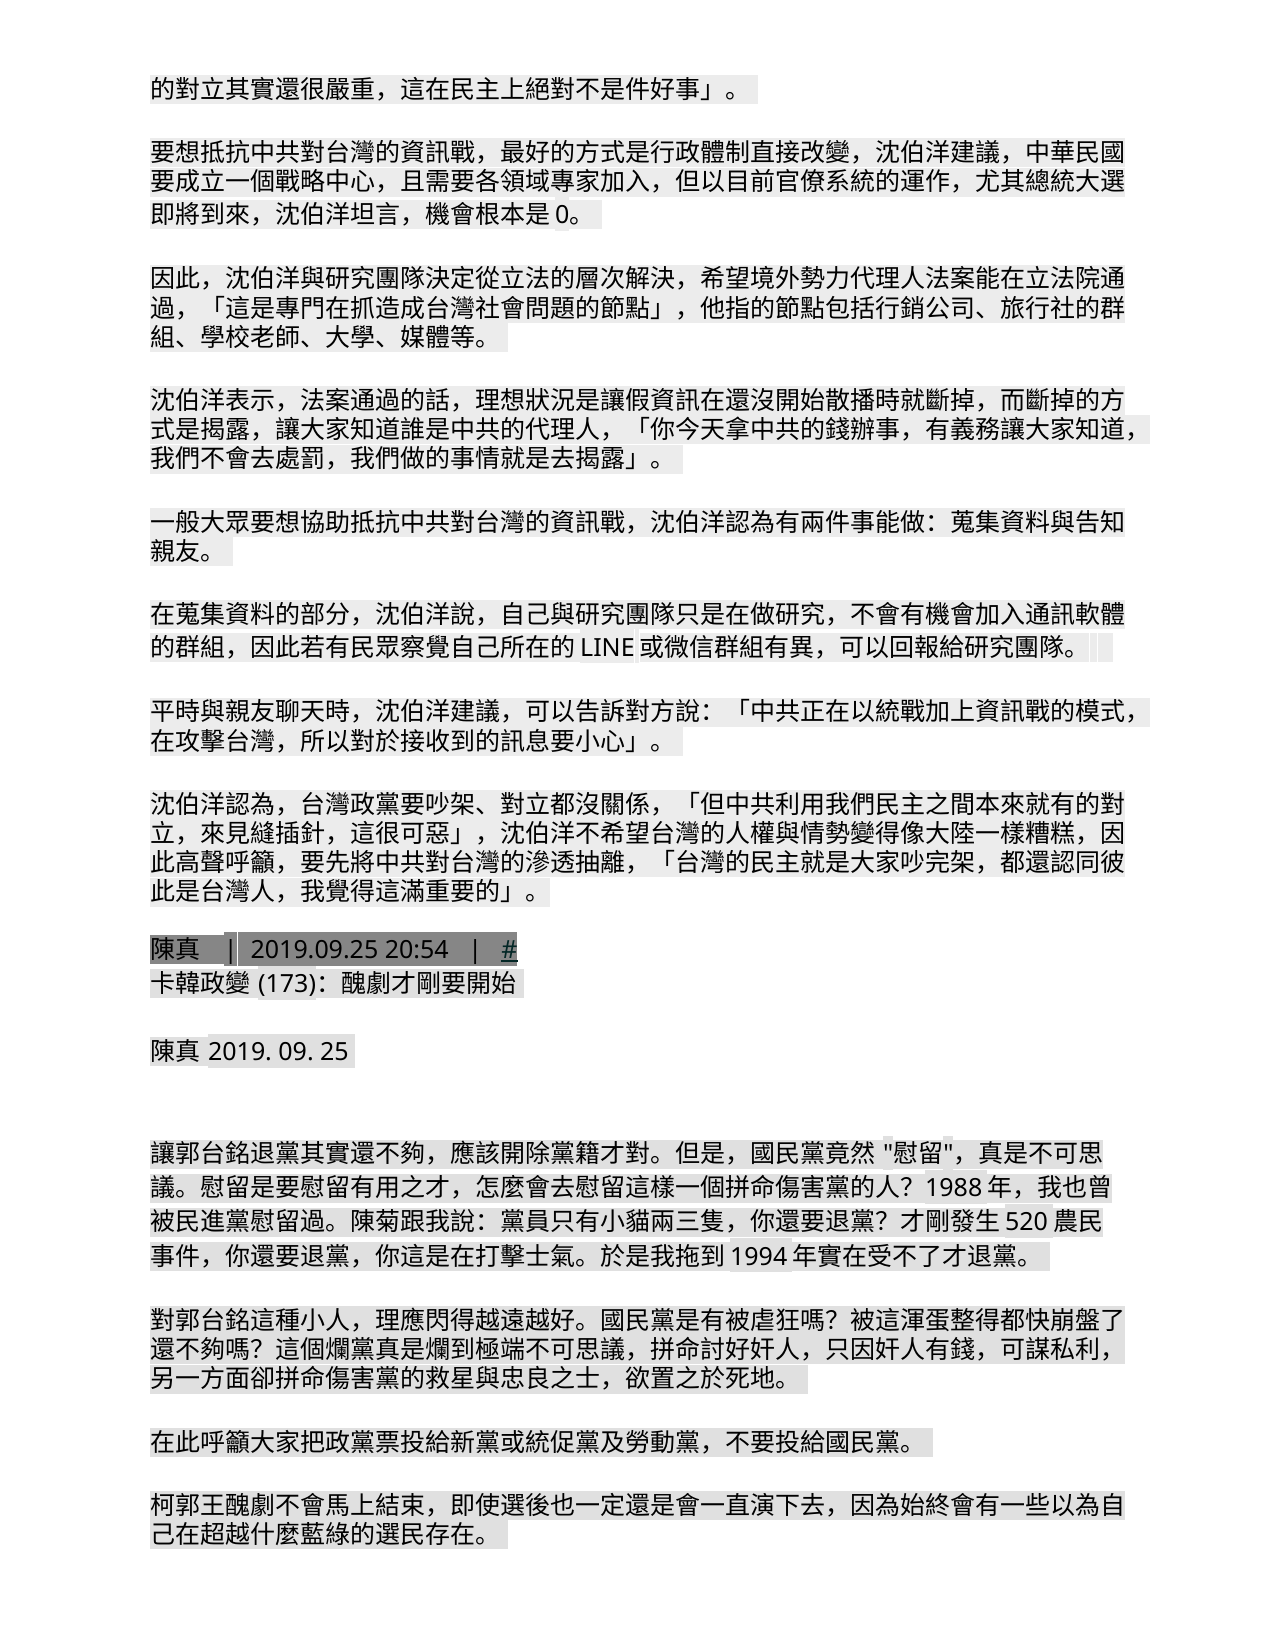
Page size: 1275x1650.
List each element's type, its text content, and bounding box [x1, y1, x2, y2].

text 陳真 | 2019.09.25 20:54 | # [150, 932, 1125, 966]
text 卡韓政變 (173)：醜劇才剛要開始 陳真 2019. 09. 25 讓郭台銘退黨其實還不夠，應該開除黨籍才對。但是，國民黨竟然 "慰留"，真是不可思議。慰留是要慰留有用之才，怎麼會去慰留這樣一個拼命傷害黨的人？1988年，我也曾被民進黨慰留過。陳菊跟我說：黨員只有小貓兩三隻，你還要退黨？才剛發生520農民事件，你還要退黨，你這是在打擊士氣。於是我拖到1994年實在受不了才退黨。 對郭台銘這種小人，理應閃得越遠越好。國民黨是有被虐狂嗎？被這渾蛋整得都快崩盤了還不夠嗎？這個爛黨真是爛到極端不可思議，拼命討好奸人，只因奸人有錢，可謀私利，另一方面卻拼命傷害黨的救星與忠良之士，欲置之於死地。 在此呼籲大家把政黨票投給新黨或統促黨及勞動黨，不要投給國民黨。 柯郭王醜劇不會馬上結束，即使選後也一定還是會一直演下去，因為始終會有一些以為自己在超越什麼藍綠的選民存在。 至於國民黨之慰留郭台銘，雖然郭表示「不希望再跟國民黨有所糾纏，不要再來勾勾纏」，但這是在唱雙簧，演假戲。郭一定還是會結合黨內權貴繼續興風作浪，藉以在整個 "政治市場" 上圖謀最大個人權力。醜劇不但還沒結束，而且恐怕才剛要開始。 那些滿口民主神聖的人，應該好好想一想，到底這樣一種 "民主" 有何正面意義可言？ [150, 966, 1125, 1549]
text 卡韓政變 (174)：難道是時光倒流？談沈伯洋先生的穿越研究 陳真 2019. 09. 28. 高達曾經說，對於一部爛片，你根本不需要去鳥它，更沒必要花力氣去分析說它有多爛。我的想法跟高達有點不同。我的想法是：對於一部爛片，你根本不太可能去鳥它，因為你很難訴說一部爛片到底有多爛。這就如同你很難證明一團大便很臭，你也很難證明豬八戒有多醜，因為這些是如此明明白白的事，所謂 "不證自明" 或 "不言而喻" (self-evident)。 底下這位 "資訊戰專家" 沈柏洋之所言就是一例。你看他煞有介事地講這樣那樣一些蠢到爆炸的蠢話，我真的很想去撞牆。我的天啊，這麼蠢的蠢話也能講得這麼隆重？我真不敢相信我的眼睛。難道是時光倒流？我是在做夢嗎？我又回到七、八零年代的黨外時期嗎？還是更早的蔣總統萬歲年代？ 沈先生的 "論點" 相當 "穿越"，我實在不知道怎麼反駁。我幫他摘要一下。他指出： 中共對台灣資訊戰有五種線路： 第一是中共國安部系統，「透過駭客攻擊台灣的健保、戶籍與監理處的資料庫」，另外也會「與台灣的地方黑道對口」。 (陳真按：這就是假新聞，應該關三天。中共國安部是吃飽太閒嗎？它攻擊台灣的戶政和車輛及健保資料做什麼？中共國安部會低能無聊到和什麼台灣的地方黑道對口？我跟你說，藍白綠橘和黑道關係都很好，特別是在一片綠油油的台灣南部，幾乎就是黑道治國。)。 沈先生的第二個 "研究發現" (陳真按：好可愛的研究) 是： 中共統戰部透過低價旅行社及各種社團，邀請參訪大陸及旅遊，然後對參加者洗腦，鼓吹他們開設微信群組，幫忙傳播假資訊。 (陳真按：沈先生這項 "研究" 同樣是假新聞。請問天底下哪個國家或政府或學校或各種民間團體或官方機構沒有這類文化或商業或學術交流活動？做得最徹底的當然就是美國，在全世界各地無孔不入。中共所做的，如果是1，美國差不多就是100000000。 而且，開設微信帳號又有什麼問題呢？只能用Line？否則就是被敵人統戰？ 更荒唐的是：我似乎還沒見過由中共發出的任何一條假新聞。相反地，我倒是幾乎很少從綠營及其所完全一手掌控的台灣主流媒體中聽到一句真話，每天就是永無止盡的造謠與抹黑。) 沈先生的第三個創見是有關國台辦。 他說，中共國台辦內部有一套專門製造假新聞的系統，透過台商群組對外散布，例如散布到候選人的臉書或各種後援會甚至電視，使台灣人對政治的認知產生「偏差」。 (陳真按：沈先生真的很搞笑，他居然還舉了個例說，他研究發現：今年六、七月，中共發出「親中是和平、反美是正義」的假消息，並在七月時發表「美國現在經濟很慘、犯罪率很高」的新聞。沈先生說，中共的目的是要散播中國將贏得中美貿易戰的假消息。看到這裏，不知道大家做何感想？是不是很想去撞牆？你有辦法反駁這樣一些蠢話嗎？) 沈先生並且說，當一個人聽到這些假消息之後，就會被洗腦，進而在心裏開始懷疑說：我們怎麼可以跟美國買武器？「政府怎麼跟美國走那麼近？是不是有問題？」沈先生很「嚴肅」地說：「當一個人對某事已有既定的認知，那他理解新聞時就會歪掉，這對台灣來說很危險」。 (陳真按：除了無言或乾脆自己掐LP自殺之外，我真不知道還能說什麼。世界上怎麼會有這麼可愛的研究？真是很有內涵。) 沈先生的第四個 "研究發現"： 解放軍有個網路系統部，會主動帶議題，活躍於批踢踢（PTT）與臉書中。 (陳真按：無言。) 沈先生最後一個 "研究發現" 是共青團： 共青團會指揮網友，經常到台灣的臉書和 Youtube 留言。 (陳真按：留言有什麼問題？人家是不能發表意見嗎？) 最後，沈先生「憂心忡忡」地說，「中共資訊戰來勢洶洶，台灣應如何對抗」？他說，他和「研究團隊決定從立法的層次解決，希望境外勢力代理人法案能在立法院通過，這是專門在抓造成台灣社會問題的節點。」所謂「節點」，簡單說就是抓中共同路人，包括「行銷公司、旅行社的群組、學校老師、大學與媒體等等」。 沈先生說，「理想的狀況就是讓假資訊在還沒開始散播時就斷掉，而斷掉的方式就是揭露，讓大家知道誰是中共的代理人」。沈先生並鼓勵台灣人發現任何異常言論時，應馬上「蒐集資料」，「告知親友」小心共匪就在你身邊，並儘速「通報研究團隊」。 (陳真按：無言。) 後記：33年前(1986年)的今天(9月28日)，我參與創立了一個黨叫民主進步黨。這個黨，事實上在大約頂多十年後，便已徹底名存實亡，成為一個比國民黨還國民黨、貪污腐敗無法無天好話說盡壞事做絕的人渣黨。 ======================= 台灣已進入準戰爭狀態？專家揭秘中共對台資訊戰背後秘密 今周刊 莊翊晨 2019年9月27日 台灣人的日常生活，十之八九離不開網路世界，但你知道在網路上獲得的資訊，有可能是來自中共的假資訊嗎？「中共對台灣的滲透無孔不入」，研究中共對台資訊戰的專家沈伯洋如此警告。 自幼的夢想：改變社會 沈伯洋從小就覺得社會不公平，一開始他想透過當法官來改變社會，「若寫了一個好判決並被引用，或許能為社會做些改變」，這是當初他就讀台灣大學法律系時的志向，不過，後來他發現一個殘酷的現實：一個人根本改變不了，「要很多人進去才有可能改變」，沈伯洋堅定地說。 於是，沈伯洋轉而選擇當老師，以「撲馬」（Puma）之名在補教界闖出名堂，由於沈伯洋的教學科目是刑法，想通過律師、法官、書記官、法警、檢察官、檢事官、警察、海關等公務人員考試的人，都需要學習相關課程，因此沈伯洋藉機在教學過程中，傳遞他認為正確的價值觀給學生。 然而，在補習班教6年刑法的沈伯洋發現，當自己在台灣想要推動政策時，沒有博士學歷或大學教授資歷的話，講話份量有差，因此他毅然決然到美國加利福尼亞大學爾灣分校（UCI）攻讀犯罪與法律社會學（Criminology, Law and Society）博士。 決定展開中共對台灣資訊戰的調查 在一次跨領域的讀書會中，沈伯洋有位朋友分享俄羅斯對瑞典與捷克的資訊戰，當時一位軍事專家就說：「其實中共對台灣的資訊戰已經滿久了，但卻很少人研究」，沈伯洋大驚：「這樣聽起來很嚴重」。 在讀書會結束一周後，剛好美國參議院委託智庫發布一份俄羅斯如何影響美國選舉的報告，「大家得知報告內容後覺得事態更嚴重，因為裡面有些手法可能跟中共對台灣的手法很類似，所以大家就說這個一定有必要跟大眾社會講」。 這裡的資訊戰，意指中共以國家級的力量去對其他國家做犯罪，而其中一個對象就是台灣，「證據其實很多」，這短短一句話從沈伯洋快言快語的口中吐露出來，感受得出他付出了旁人無法想像的時間與精力，把所有中共對台灣資訊戰的情報調查透徹，並使它們成為證據。 根據沈伯洋目前的調查，這場資訊戰共有5條線路，分別為中華人民共和國國家安全部（以下簡稱國安部）、中共中央統一戰線工作部（以下簡稱統戰部）、國務院臺灣事務辦公室（以下簡稱國台辦）、中國人民解放軍（以下簡稱解放軍）以及中國共產主義青年團（以下簡稱共青團）。 沈伯洋解析中共對台灣資訊戰的五種線路 一、國安部 在國安部系統中，沈伯洋說，最主要是駭客攻擊，他們會攻擊台灣的健保、戶籍與監理處的資料庫，另外也會與台灣的地方黑道對口。 二、統戰部 統戰部做的事情最多，沈伯洋邊搖頭邊說明，「基本上你可以想像到的一些交流協會，都是統戰部的線，再來有很多人會領統戰部的錢去做統戰相關事宜」，尤其是旅行社、低價旅行團以及宮廟。 沈伯洋舉例，當一個台灣低價旅行團去到中國旅遊，會享有落地招待，而後就會開設微信群組，「這個微信群組就是散播假資訊的溫床」，若該手機使用者也有在使用LINE，虛假資訊就很容易轉入到LINE，開始擴散，「LINE在台灣的觸及人數，大約比微信多3倍」，也就是說會有大批民眾在LINE上收到中共的假資訊。 三、國台辦 國台辦系統最主要與台商有關，台商的創業群組內也會出現許多假資訊，與前述統戰部建立的群組相同，沈伯洋把它稱之為在地假資訊，這些假資訊會造成可能性偏誤，「讓你在理解事情上產生偏差」。 沈伯洋舉例，今年六、七月，中共就在傳「親中是和平、反美是正義」的消息，七月時甚至丟出美國現在經濟很慘、犯罪率很高的相關新聞，「它會一步一步洗腦，讓你認為中美貿易戰中，美國在節節敗退，但這與事實不符」。 假設一個只接收到這類訊息的人，得知中華民國政府與美國軍售，心裡就會覺得：「政府怎麼跟美國走那麼近，是不是有問題？」當一個人對某事已經有既定的認知，那他理解一則新聞的時候就會歪掉，「這對台灣來說很危險」，沈伯洋嚴肅地說。 而台商除了群組內的假資訊之外，會付錢給宮廟以及台灣行銷公司做選舉操作。 不過在國台辦這條線路中，最令沈伯洋頭痛的是，他們有一套製造假新聞的系統，會自己經營內容農場網站，並把這些假新聞丟到臉書社團、政治人物的後援會中。 另外，國台辦在馬來西亞等其他海外國家，還與經營中介式內容農場的單位合作，這些中介式內容農場同時會經營台灣的臉書粉絲專頁與社團，將國台辦的假新聞進行改寫後，與國台辦同步把資訊發佈到臉書粉專與社團中。 當一篇文章在粉專或社團被置頂時，能見度與討論度就會較高，而政論節目主持人發現後，就會以網友現在認為如何如何，將之成為政論節目的話題，甚至因此變成電視新聞標題，「打到電視是最可怕的，因為電視的觸及率比臉書還要再高一點，我稱它為空中假新聞」，沈伯洋眉頭深鎖。 四、解放軍 在解放軍的戰略支援部中有個網路系統部，沈伯洋合理懷疑裡面有對台灣攻擊的網軍，會主動帶議題。 另外還有一種水軍，他們是由解放軍退休將領投資的中國行銷公司，這些外包的行銷公司會直接承接共產黨的案子對台灣做攻擊，也就是所謂的五毛，他們大多數活躍於批踢踢（PTT）與臉書中。 五、共青團 最後，共青團這條線路中，他們會指揮帝吧（百度貼吧的一個論壇版塊）等網友，到臉書或YouTube等處瘋狂灌留言，又被稱為帝吧出征。 沈伯洋舉例，譬如2016年帝吧出征事件，他們就從中國大陸翻牆出來，到蔡英文總統等政治人物與部分台灣媒體的臉書粉絲專頁大量發佈留言。 中共資訊戰來勢洶洶 台灣應如何對抗 上述五種路線看似嚴重，但這些部門有一個特色：他們互相之間沒有很合作，這也是台灣到現在還能夠生存的原因，沈伯洋解釋，「有時候他們議題會打架，甚至連支持的候選人都不一樣」。 不過，沈伯洋也表示，中共理所當然會慢慢整合，只要他們整合得愈好，對台灣的威脅就愈大，「2015年解放軍就已經把網軍編制起來，如果台灣在過程中什麼都不做，就會很危險」。 沈伯洋認為，中共最主要的目的是併吞台灣，因此中共希望台灣愈亂愈好。當每一個同溫層變得愈來愈小、愈來愈厚，人與人之間就會愈敵對，在這樣敵對的狀況下，中共要操弄選舉就會很方便，「尤其在台灣只需要影響大約10%的選民，就有機會改變選舉結果」。 在調查過程中，就曾有接中共案子的行銷公司人員對沈伯洋透露，在今年5月政黨總統初選時，有個案子竟是要他們攻擊所有初選候選人，「對我來說這就是一個警訊，因為很明顯是要製造對立」，沈伯洋說。 回想幾個月前，賴清德被攻擊，民眾可能會認為是蔡英文的支持者做的；郭台銘被攻擊，會被認為是韓國瑜支持者做的，如此一來對立就形成了，「現在初選完後，藍綠兩黨內部的對立其實還很嚴重，這在民主上絕對不是件好事」。 要想抵抗中共對台灣的資訊戰，最好的方式是行政體制直接改變，沈伯洋建議，中華民國要成立一個戰略中心，且需要各領域專家加入，但以目前官僚系統的運作，尤其總統大選即將到來，沈伯洋坦言，機會根本是0。 因此，沈伯洋與研究團隊決定從立法的層次解決，希望境外勢力代理人法案能在立法院通過，「這是專門在抓造成台灣社會問題的節點」，他指的節點包括行銷公司、旅行社的群組、學校老師、大學、媒體等。 沈伯洋表示，法案通過的話，理想狀況是讓假資訊在還沒開始散播時就斷掉，而斷掉的方式是揭露，讓大家知道誰是中共的代理人，「你今天拿中共的錢辦事，有義務讓大家知道，我們不會去處罰，我們做的事情就是去揭露」。 一般大眾要想協助抵抗中共對台灣的資訊戰，沈伯洋認為有兩件事能做：蒐集資料與告知親友。 在蒐集資料的部分，沈伯洋說，自己與研究團隊只是在做研究，不會有機會加入通訊軟體的群組，因此若有民眾察覺自己所在的LINE或微信群組有異，可以回報給研究團隊。 平時與親友聊天時，沈伯洋建議，可以告訴對方說：「中共正在以統戰加上資訊戰的模式，在攻擊台灣，所以對於接收到的訊息要小心」。 沈伯洋認為，台灣政黨要吵架、對立都沒關係，「但中共利用我們民主之間本來就有的對立，來見縫插針，這很可惡」，沈伯洋不希望台灣的人權與情勢變得像大陸一樣糟糕，因此高聲呼籲，要先將中共對台灣的滲透抽離，「台灣的民主就是大家吵完架，都還認同彼此是台灣人，我覺得這滿重要的」。 [150, 75, 1125, 907]
